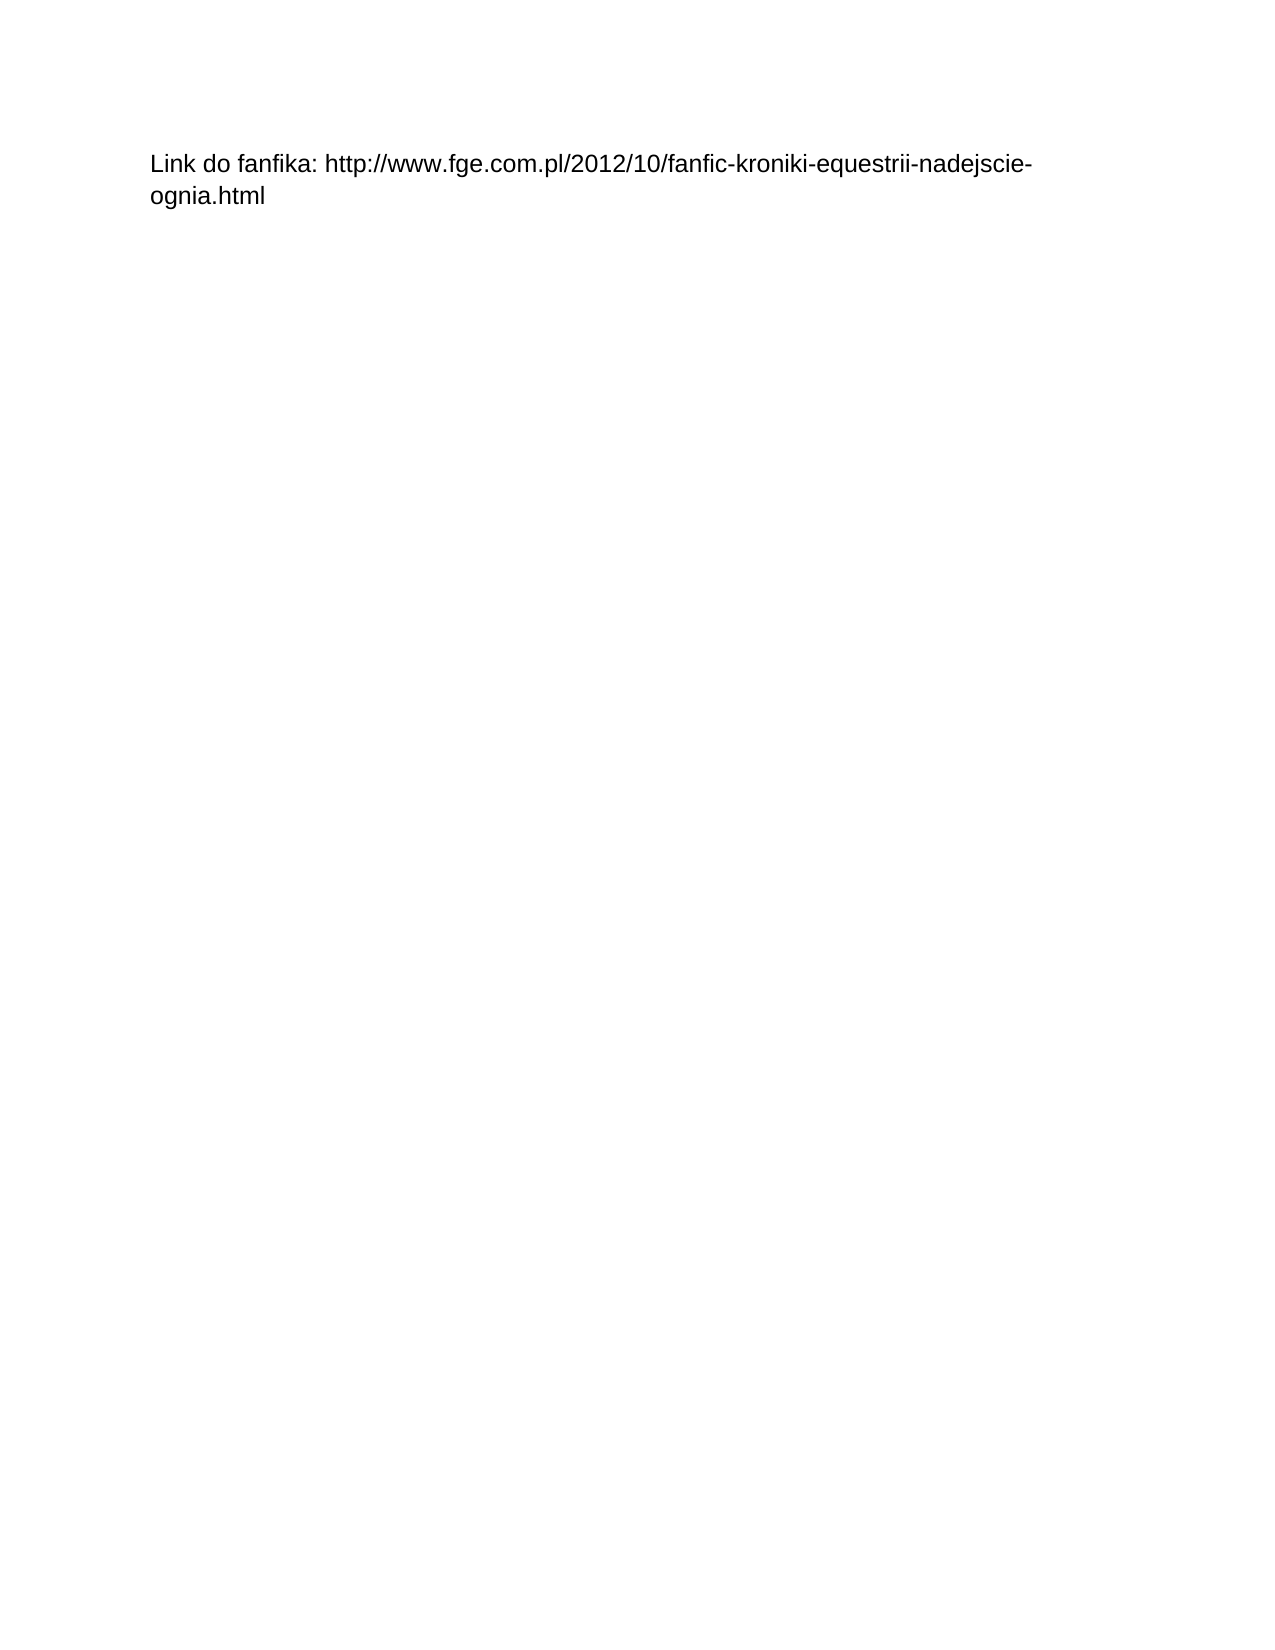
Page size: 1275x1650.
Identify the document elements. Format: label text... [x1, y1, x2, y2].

text Link do fanfika: http://www.fge.com.pl/2012/10/fanfic-kroniki-equestrii-nadejscie-ognia.html [150, 150, 1125, 210]
